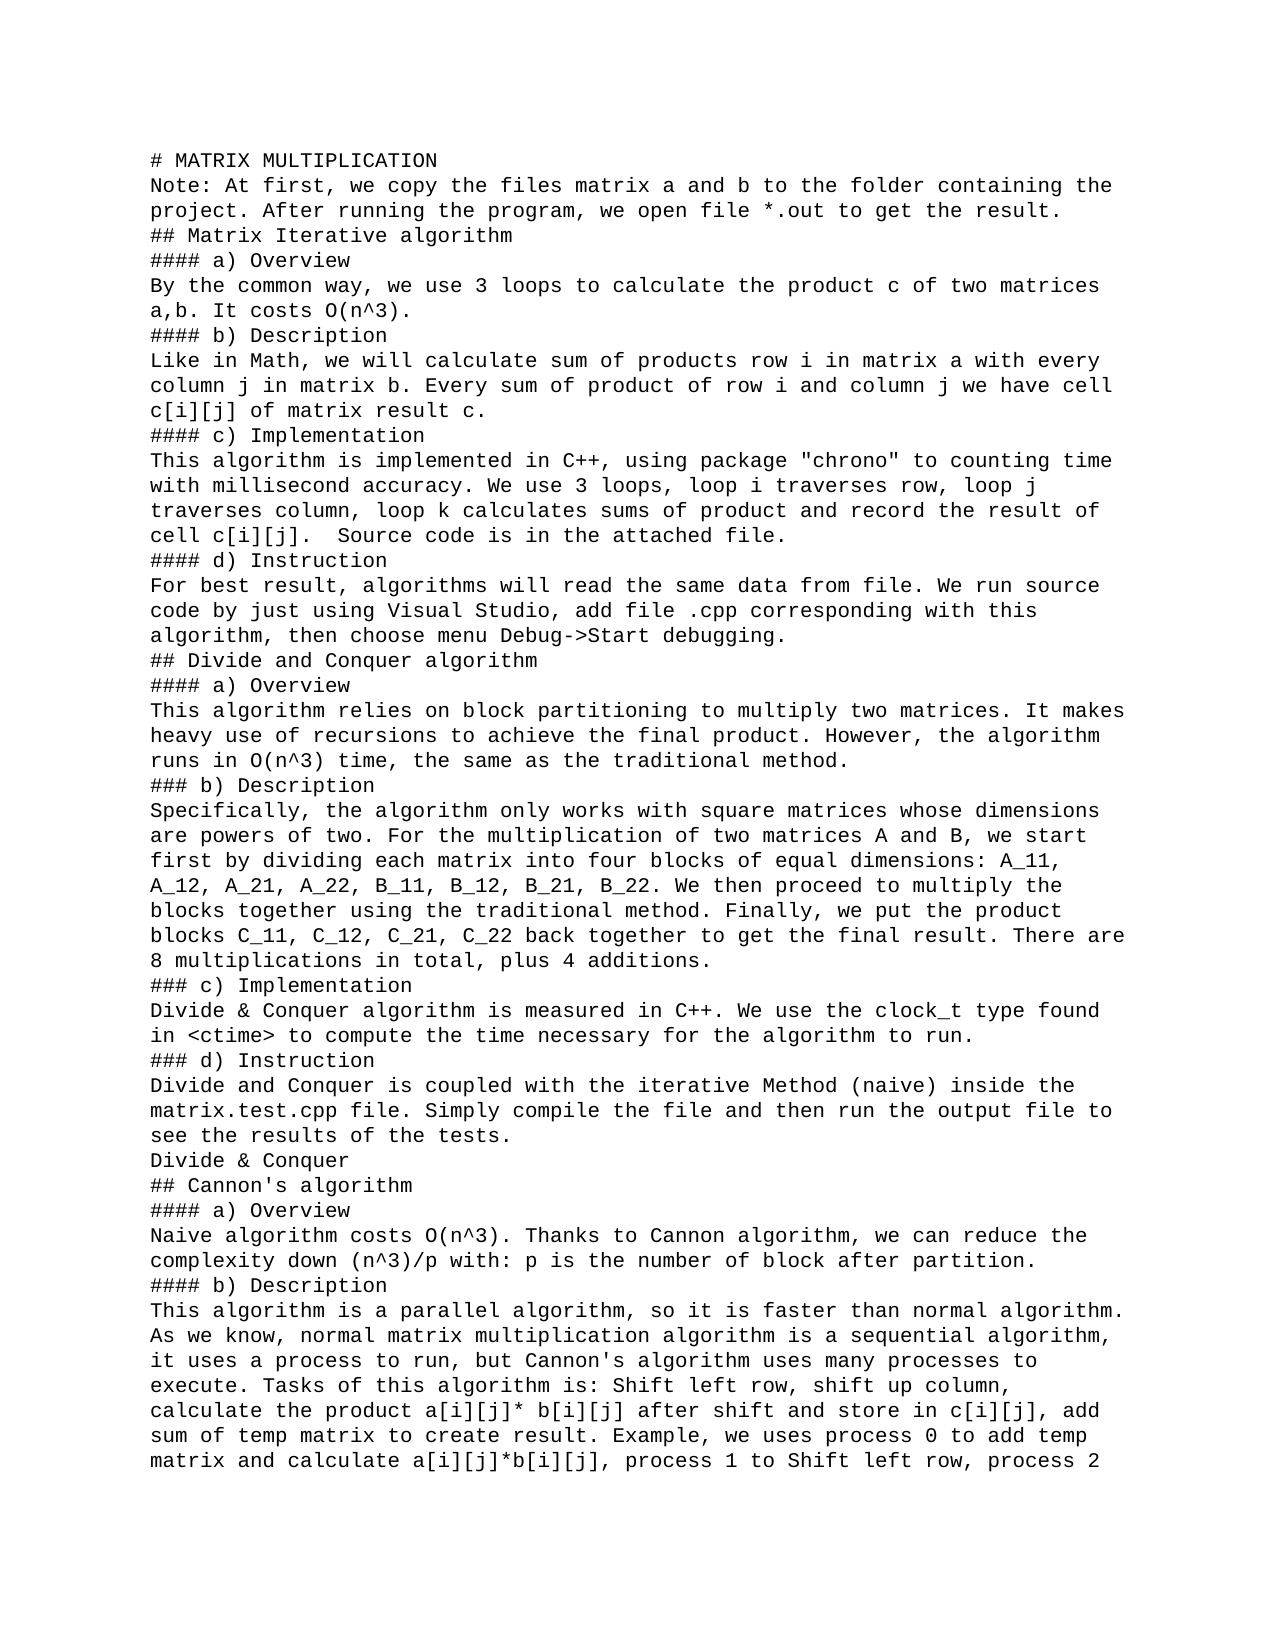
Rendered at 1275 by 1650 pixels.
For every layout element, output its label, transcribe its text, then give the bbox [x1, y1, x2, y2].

text By the common way, we use 3 loops to calculate the product c of two matrices a,b. It costs O(n^3). [150, 275, 1125, 324]
text ### d) Instruction [150, 1050, 1125, 1074]
text This algorithm relies on block partitioning to multiply two matrices. It makes heavy use of recursions to achieve the final product. However, the algorithm runs in O(n^3) time, the same as the traditional method. [150, 700, 1125, 774]
text # MATRIX MULTIPLICATION [150, 150, 1125, 174]
text ## Matrix Iterative algorithm [150, 225, 1125, 249]
text #### a) Overview [150, 675, 1125, 699]
text Note: At first, we copy the files matrix a and b to the folder containing the project. After running the program, we open file *.out to get the result. [150, 175, 1125, 224]
text Divide and Conquer is coupled with the iterative Method (naive) inside the matrix.test.cpp file. Simply compile the file and then run the output file to see the results of the tests. [150, 1075, 1125, 1149]
text ## Divide and Conquer algorithm [150, 650, 1125, 674]
text ### c) Implementation [150, 975, 1125, 999]
text #### d) Instruction [150, 550, 1125, 574]
text #### a) Overview [150, 1200, 1125, 1224]
text ## Cannon's algorithm [150, 1175, 1125, 1199]
text Naive algorithm costs O(n^3). Thanks to Cannon algorithm, we can reduce the complexity down (n^3)/p with: p is the number of block after partition. [150, 1225, 1125, 1274]
text #### b) Description [150, 1275, 1125, 1299]
text #### a) Overview [150, 250, 1125, 274]
text Specifically, the algorithm only works with square matrices whose dimensions are powers of two. For the multiplication of two matrices A and B, we start first by dividing each matrix into four blocks of equal dimensions: A_11, A_12, A_21, A_22, B_11, B_12, B_21, B_22. We then proceed to multiply the blocks together using the traditional method. Finally, we put the product blocks C_11, C_12, C_21, C_22 back together to get the final result. There are 8 multiplications in total, plus 4 additions. [150, 800, 1125, 974]
text Divide & Conquer algorithm is measured in C++. We use the clock_t type found in <ctime> to compute the time necessary for the algorithm to run. [150, 1000, 1125, 1049]
text For best result, algorithms will read the same data from file. We run source code by just using Visual Studio, add file .cpp corresponding with this algorithm, then choose menu Debug->Start debugging. [150, 575, 1125, 649]
text Like in Math, we will calculate sum of products row i in matrix a with every column j in matrix b. Every sum of product of row i and column j we have cell c[i][j] of matrix result c. [150, 350, 1125, 424]
text This algorithm is implemented in C++, using package "chrono" to counting time with millisecond accuracy. We use 3 loops, loop i traverses row, loop j traverses column, loop k calculates sums of product and record the result of cell c[i][j]. Source code is in the attached file. [150, 450, 1125, 549]
text #### c) Implementation [150, 425, 1125, 449]
text Divide & Conquer [150, 1150, 1125, 1174]
text This algorithm is a parallel algorithm, so it is faster than normal algorithm. As we know, normal matrix multiplication algorithm is a sequential algorithm, it uses a process to run, but Cannon's algorithm uses many processes to execute. Tasks of this algorithm is: Shift left row, shift up column, calculate the product a[i][j]* b[i][j] after shift and store in c[i][j], add sum of temp matrix to create result. Example, we uses process 0 to add temp matrix and calculate a[i][j]*b[i][j], process 1 to Shift left row, process 2 [150, 1300, 1125, 1474]
text #### b) Description [150, 325, 1125, 349]
text ### b) Description [150, 775, 1125, 799]
